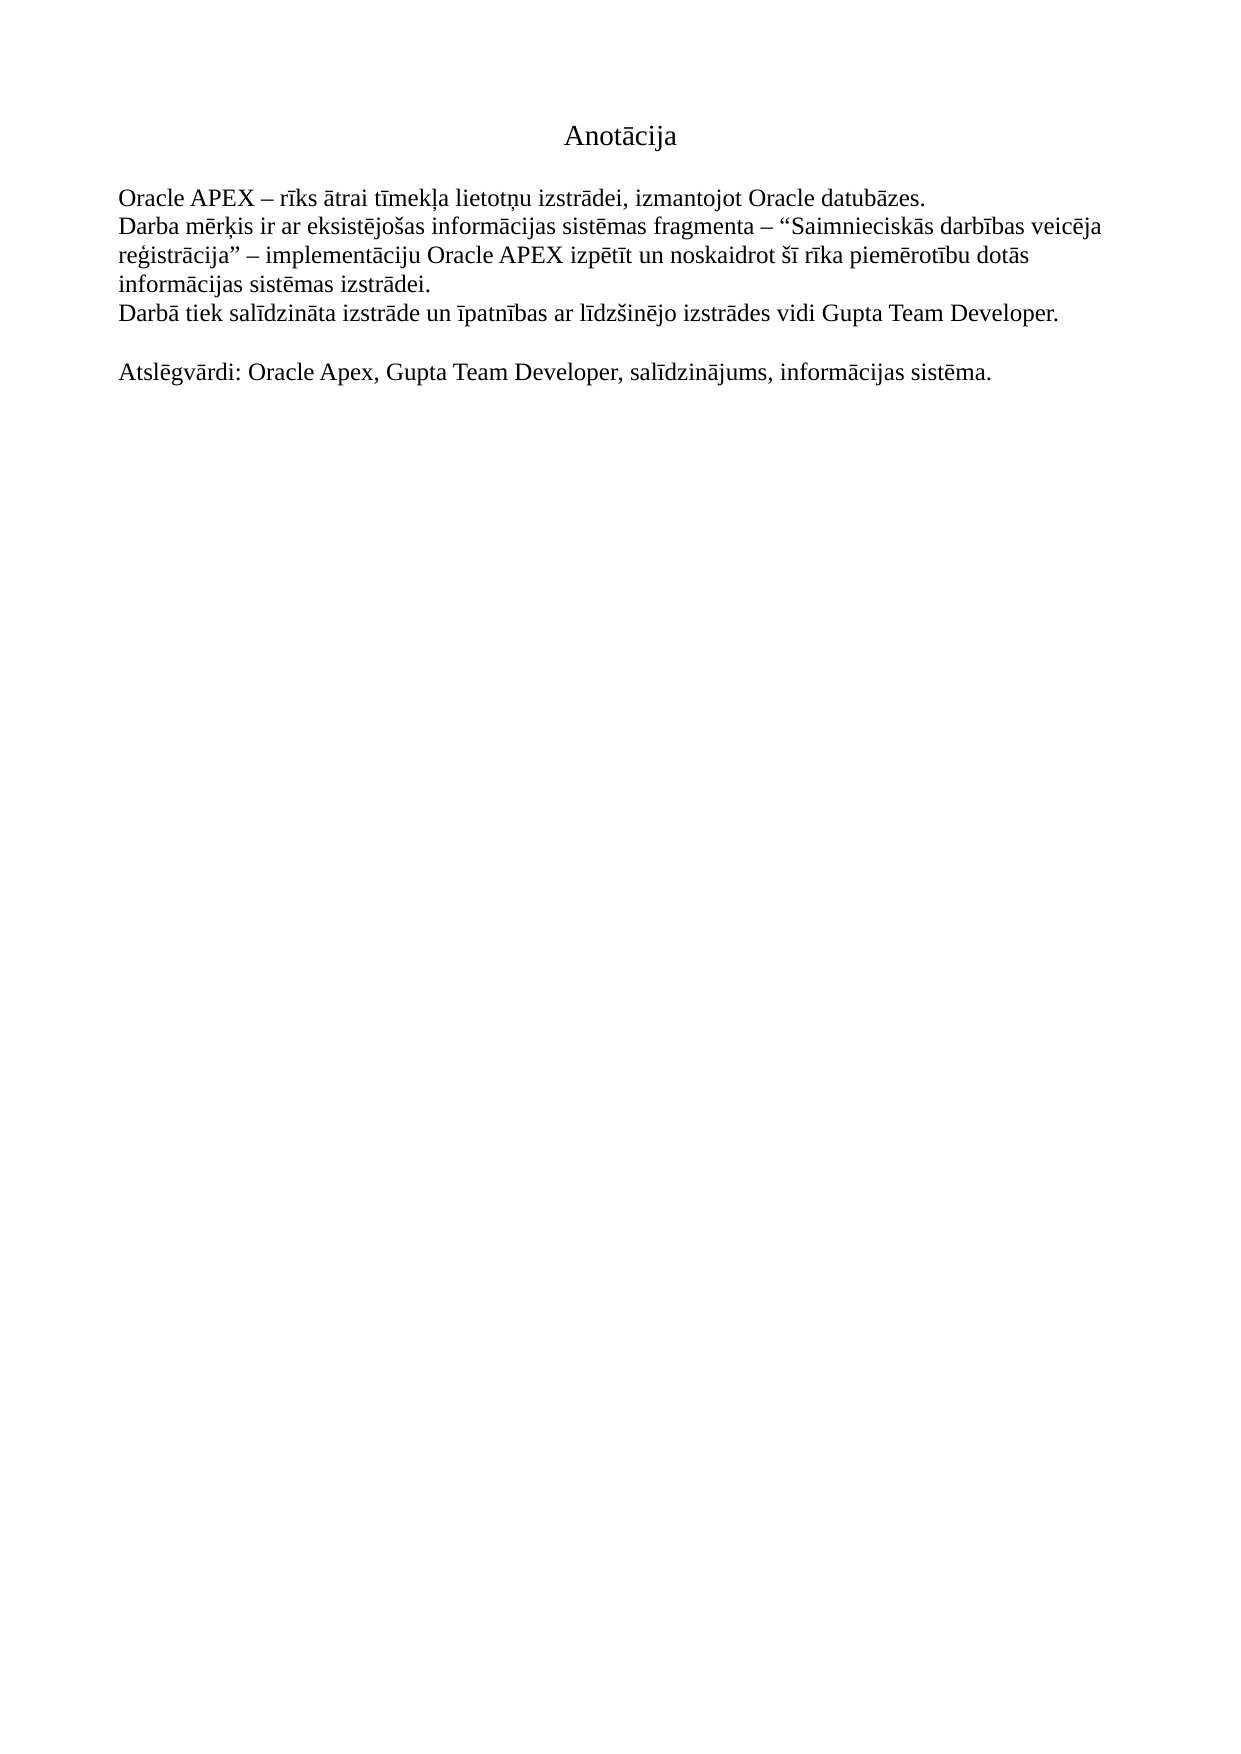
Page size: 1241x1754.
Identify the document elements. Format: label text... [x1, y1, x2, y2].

text Darba mērķis ir ar eksistējošas informācijas sistēmas fragmenta – “Saimnieciskās darbības veicēja reģistrācija” – implementāciju Oracle APEX izpētīt un noskaidrot šī rīka piemērotību dotās informācijas sistēmas izstrādei. [118, 211, 1122, 298]
text Darbā tiek salīdzināta izstrāde un īpatnības ar līdzšinējo izstrādes vidi Gupta Team Developer. [118, 298, 1122, 326]
title Anotācija [118, 118, 1122, 152]
text Atslēgvārdi: Oracle Apex, Gupta Team Developer, salīdzinājums, informācijas sistēma. [118, 357, 1122, 386]
text Oracle APEX – rīks ātrai tīmekļa lietotņu izstrādei, izmantojot Oracle datubāzes. [118, 183, 1122, 211]
